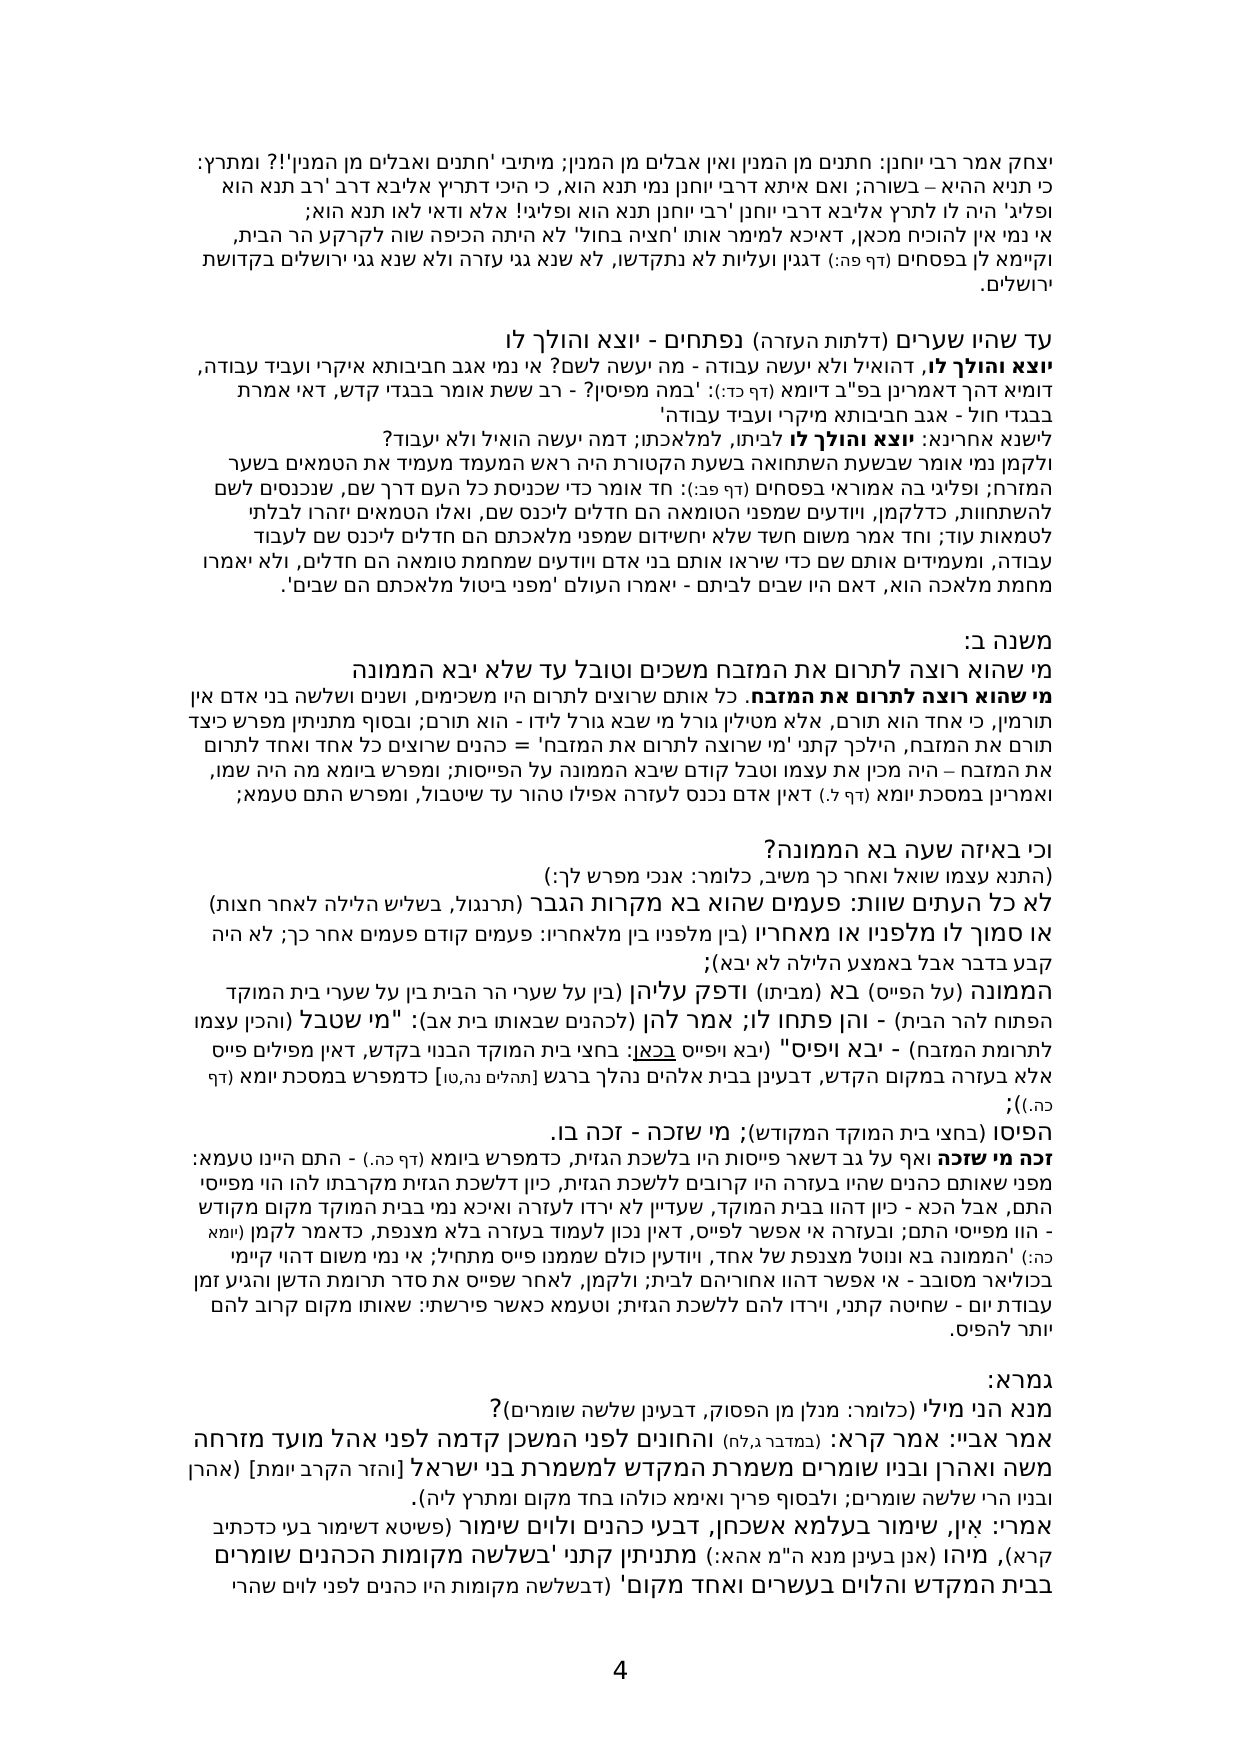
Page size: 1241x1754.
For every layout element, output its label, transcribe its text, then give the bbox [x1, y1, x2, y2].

text וכי באיזה שעה בא הממונה? [187, 835, 1053, 864]
text לא כל העתים שוות: פעמים שהוא בא מקרות הגבר (תרנגול, בשליש הלילה לאחר חצות) או סמוך לו מלפניו או מאחריו (בין מלפניו בין מלאחריו: פעמים קודם פעמים אחר כך; לא היה קבע בדבר אבל באמצע הלילה לא יבא); [187, 888, 1053, 976]
text הממונה (על הפייס) בא (מביתו) ודפק עליהן (בין על שערי הר הבית בין על שערי בית המוקד הפתוח להר הבית) - והן פתחו לו; אמר להן (לכהנים שבאותו בית אב): "מי שטבל (והכין עצמו לתרומת המזבח) - יבא ויפיס" (יבא ויפייס בכאן: בחצי בית המוקד הבנוי בקדש, דאין מפילים פייס אלא בעזרה במקום הקדש, דבעינן בבית אלהים נהלך ברגש [תהלים נה,טו] כדמפרש במסכת יומא (דף כה.)); [187, 976, 1053, 1117]
text זכה מי שזכה ואף על גב דשאר פייסות היו בלשכת הגזית, כדמפרש ביומא (דף כה.) - התם היינו טעמא: מפני שאותם כהנים שהיו בעזרה היו קרובים ללשכת הגזית, כיון דלשכת הגזית מקרבתו להו הוי מפייסי התם, אבל הכא - כיון דהוו בבית המוקד, שעדיין לא ירדו לעזרה ואיכא נמי בבית המוקד מקום מקודש - הוו מפייסי התם; ובעזרה אי אפשר לפייס, דאין נכון לעמוד בעזרה בלא מצנפת, כדאמר לקמן (יומא כה:) 'הממונה בא ונוטל מצנפת של אחד, ויודעין כולם שממנו פייס מתחיל; אי נמי משום דהוי קיימי בכוליאר מסובב - אי אפשר דהוו אחוריהם לבית; ולקמן, לאחר שפייס את סדר תרומת הדשן והגיע זמן עבודת יום - שחיטה קתני, וירדו להם ללשכת הגזית; וטעמא כאשר פירשתי: שאותו מקום קרוב להם יותר להפיס. [187, 1146, 1053, 1341]
text יוצא והולך לו, דהואיל ולא יעשה עבודה - מה יעשה לשם? אי נמי אגב חביבותא איקרי ועביד עבודה, דומיא דהך דאמרינן בפ"ב דיומא (דף כד:): 'במה מפיסין? - רב ששת אומר בבגדי קדש, דאי אמרת בבגדי חול - אגב חביבותא מיקרי ועביד עבודה' [187, 354, 1053, 427]
text (התנא עצמו שואל ואחר כך משיב, כלומר: אנכי מפרש לך:) [187, 864, 1053, 888]
text מי שהוא רוצה לתרום את המזבח. כל אותם שרוצים לתרום היו משכימים, ושנים ושלשה בני אדם אין תורמין, כי אחד הוא תורם, אלא מטילין גורל מי שבא גורל לידו - הוא תורם; ובסוף מתניתין מפרש כיצד תורם את המזבח, הילכך קתני 'מי שרוצה לתרום את המזבח' = כהנים שרוצים כל אחד ואחד לתרום את המזבח – היה מכין את עצמו וטבל קודם שיבא הממונה על הפייסות; ומפרש ביומא מה היה שמו, ואמרינן במסכת יומא (דף ל.) דאין אדם נכנס לעזרה אפילו טהור עד שיטבול, ומפרש התם טעמא; [187, 684, 1053, 806]
text משנה ב: [187, 626, 1053, 655]
text אמר אביי: אמר קרא: (במדבר ג,לח) והחונים לפני המשכן קדמה לפני אהל מועד מזרחה משה ואהרן ובניו שומרים משמרת המקדש למשמרת בני ישראל [והזר הקרב יומת] (אהרן ובניו הרי שלשה שומרים; ולבסוף פריך ואימא כולהו בחד מקום ומתרץ ליה). [187, 1424, 1053, 1511]
text מנא הני מילי (כלומר: מנלן מן הפסוק, דבעינן שלשה שומרים)? [187, 1394, 1053, 1424]
text ולקמן נמי אומר שבשעת השתחואה בשעת הקטורת היה ראש המעמד מעמיד את הטמאים בשער המזרח; ופליגי בה אמוראי בפסחים (דף פב:): חד אומר כדי שכניסת כל העם דרך שם, שנכנסים לשם להשתחוות, כדלקמן, ויודעים שמפני הטומאה הם חדלים ליכנס שם, ואלו הטמאים יזהרו לבלתי לטמאות עוד; וחד אמר משום חשד שלא יחשידום שמפני מלאכתם הם חדלים ליכנס שם לעבוד עבודה, ומעמידים אותם שם כדי שיראו אותם בני אדם ויודעים שמחמת טומאה הם חדלים, ולא יאמרו מחמת מלאכה הוא, דאם היו שבים לביתם - יאמרו העולם 'מפני ביטול מלאכתם הם שבים'. [187, 451, 1053, 597]
text מי שהוא רוצה לתרום את המזבח משכים וטובל עד שלא יבא הממונה [187, 655, 1053, 684]
text עד שהיו שערים (דלתות העזרה) נפתחים - יוצא והולך לו [187, 325, 1053, 354]
text לישנא אחרינא: יוצא והולך לו לביתו, למלאכתו; דמה יעשה הואיל ולא יעבוד? [187, 427, 1053, 451]
text יצחק אמר רבי יוחנן: חתנים מן המנין ואין אבלים מן המנין; מיתיבי 'חתנים ואבלים מן המנין'!? ומתרץ: כי תניא ההיא – בשורה; ואם איתא דרבי יוחנן נמי תנא הוא, כי היכי דתריץ אליבא דרב 'רב תנא הוא ופליג' היה לו לתרץ אליבא דרבי יוחנן 'רבי יוחנן תנא הוא ופליגי! אלא ודאי לאו תנא הוא; [187, 150, 1053, 223]
text הפיסו (בחצי בית המוקד המקודש); מי שזכה - זכה בו. [187, 1117, 1053, 1146]
text אמרי: אִין, שימור בעלמא אשכחן, דבעי כהנים ולוים שימור (פשיטא דשימור בעי כדכתיב קרא), מיהו (אנן בעינן מנא ה"מ אהא:) מתניתין קתני 'בשלשה מקומות הכהנים שומרים בבית המקדש והלוים בעשרים ואחד מקום' (דבשלשה מקומות היו כהנים לפני לוים שהרי [187, 1511, 1053, 1599]
text אי נמי אין להוכיח מכאן, דאיכא למימר אותו 'חציה בחול' לא היתה הכיפה שוה לקרקע הר הבית, וקיימא לן בפסחים (דף פה:) דגגין ועליות לא נתקדשו, לא שנא גגי עזרה ולא שנא גגי ירושלים בקדושת ירושלים. [187, 223, 1053, 296]
text גמרא: [187, 1365, 1053, 1394]
